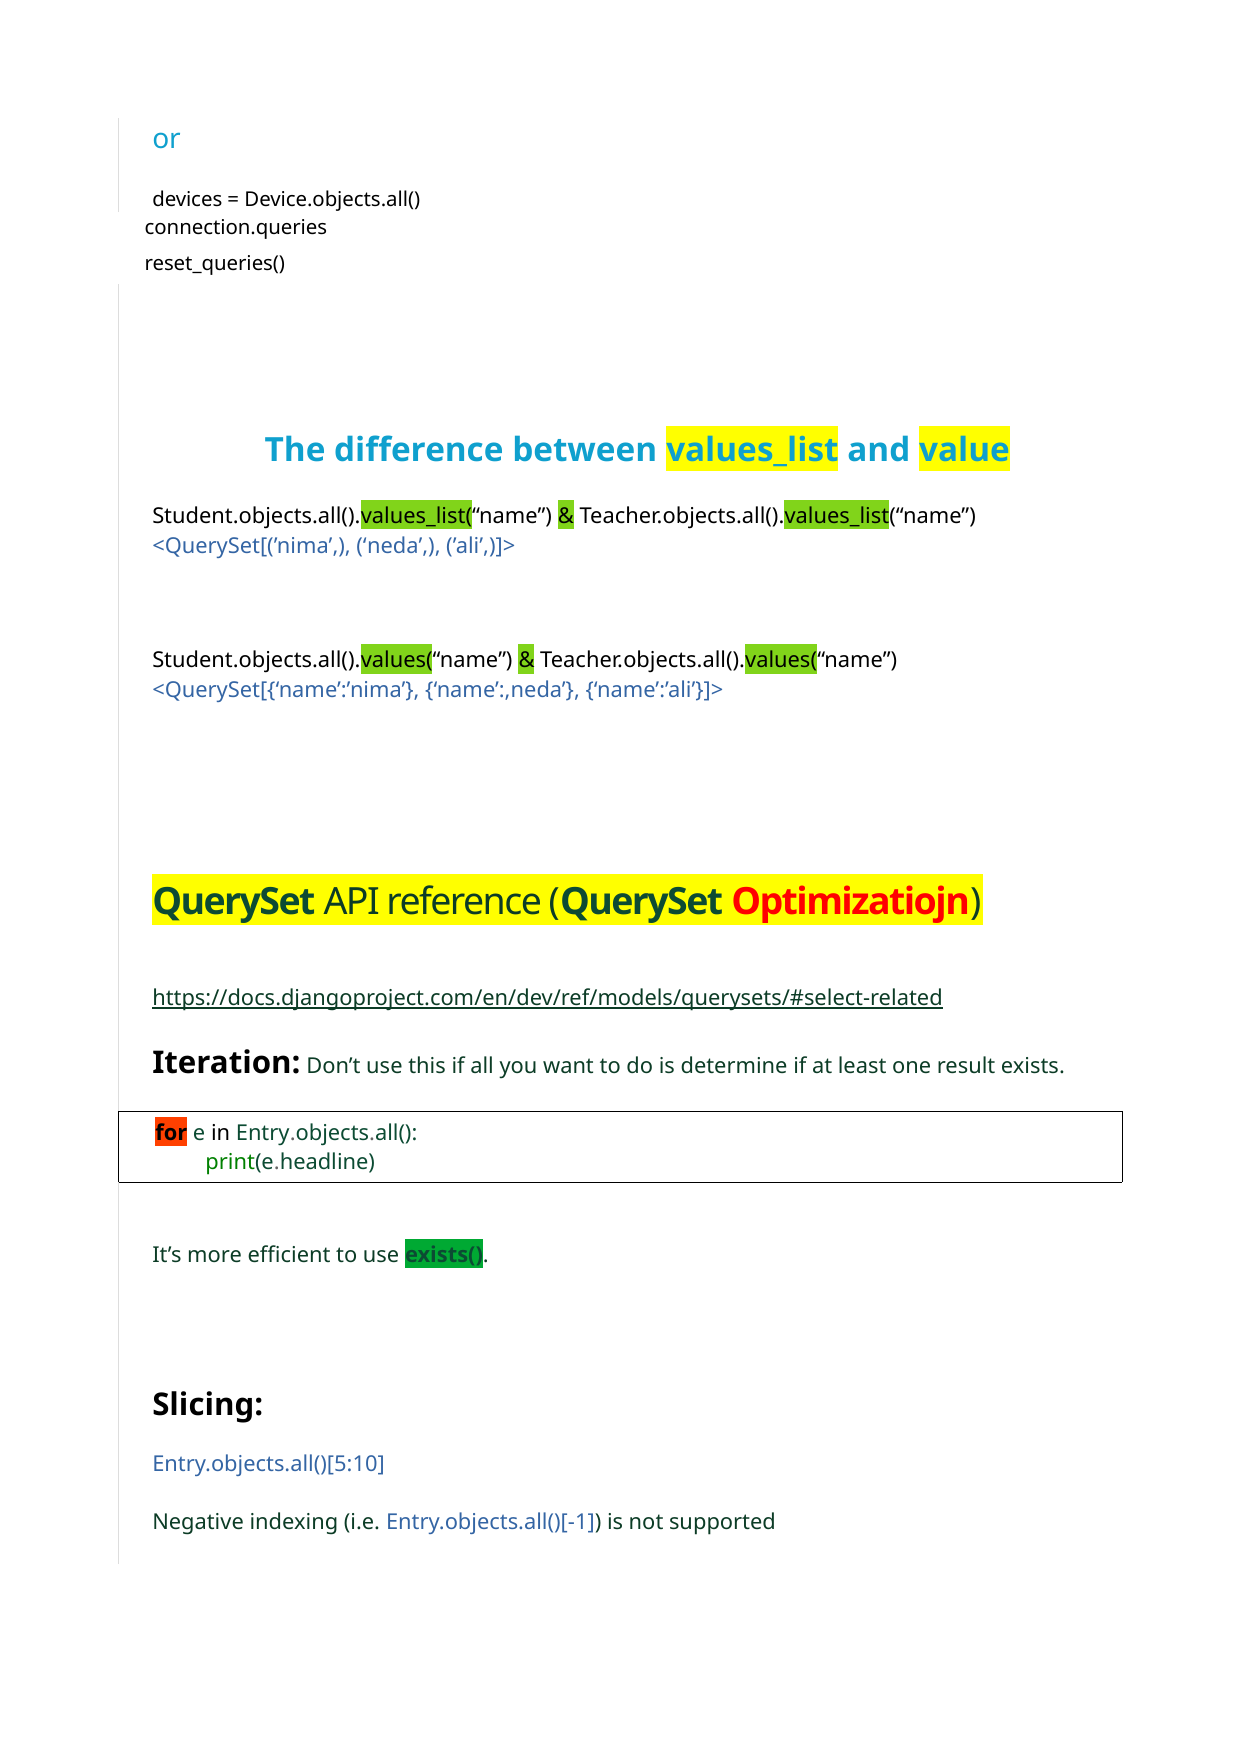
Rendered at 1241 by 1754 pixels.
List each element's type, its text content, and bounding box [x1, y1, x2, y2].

text Student.objects.all().values(“name”) & Teacher.objects.all().values(“name”) [119, 644, 1122, 674]
text It’s more efficient to use exists(). [119, 1239, 1122, 1268]
text Iteration: Don’t use this if all you want to do is determine if at least one result exists. [119, 1040, 1122, 1082]
text Slicing: [119, 1382, 1122, 1424]
table_header for e in Entry.objects.all(): print(e.headline) [119, 1112, 1122, 1182]
text The difference between values_list and value [119, 426, 1122, 471]
text reset_queries() [118, 248, 1122, 276]
text Entry.objects.all()[5:10] [119, 1448, 1122, 1478]
text https://docs.djangoproject.com/en/dev/ref/models/querysets/#select-related [119, 982, 1122, 1011]
text or [119, 118, 1122, 156]
text Negative indexing (i.e. Entry.objects.all()[-1]) is not supported [119, 1506, 1122, 1536]
subtitle QuerySet API reference (QuerySet Optimizatiojn) [119, 874, 1122, 925]
text <QuerySet[{‘name’:’nima’}, {‘name’:,neda’}, {‘name’:’ali’}]> [119, 674, 1122, 704]
text devices = Device.objects.all() [119, 185, 1122, 212]
text connection.queries [118, 212, 1122, 240]
text <QuerySet[(’nima’,), (‘neda’,), (’ali’,)]> [119, 529, 1122, 559]
text Student.objects.all().values_list(“name”) & Teacher.objects.all().values_list(“name”) [119, 500, 1122, 529]
